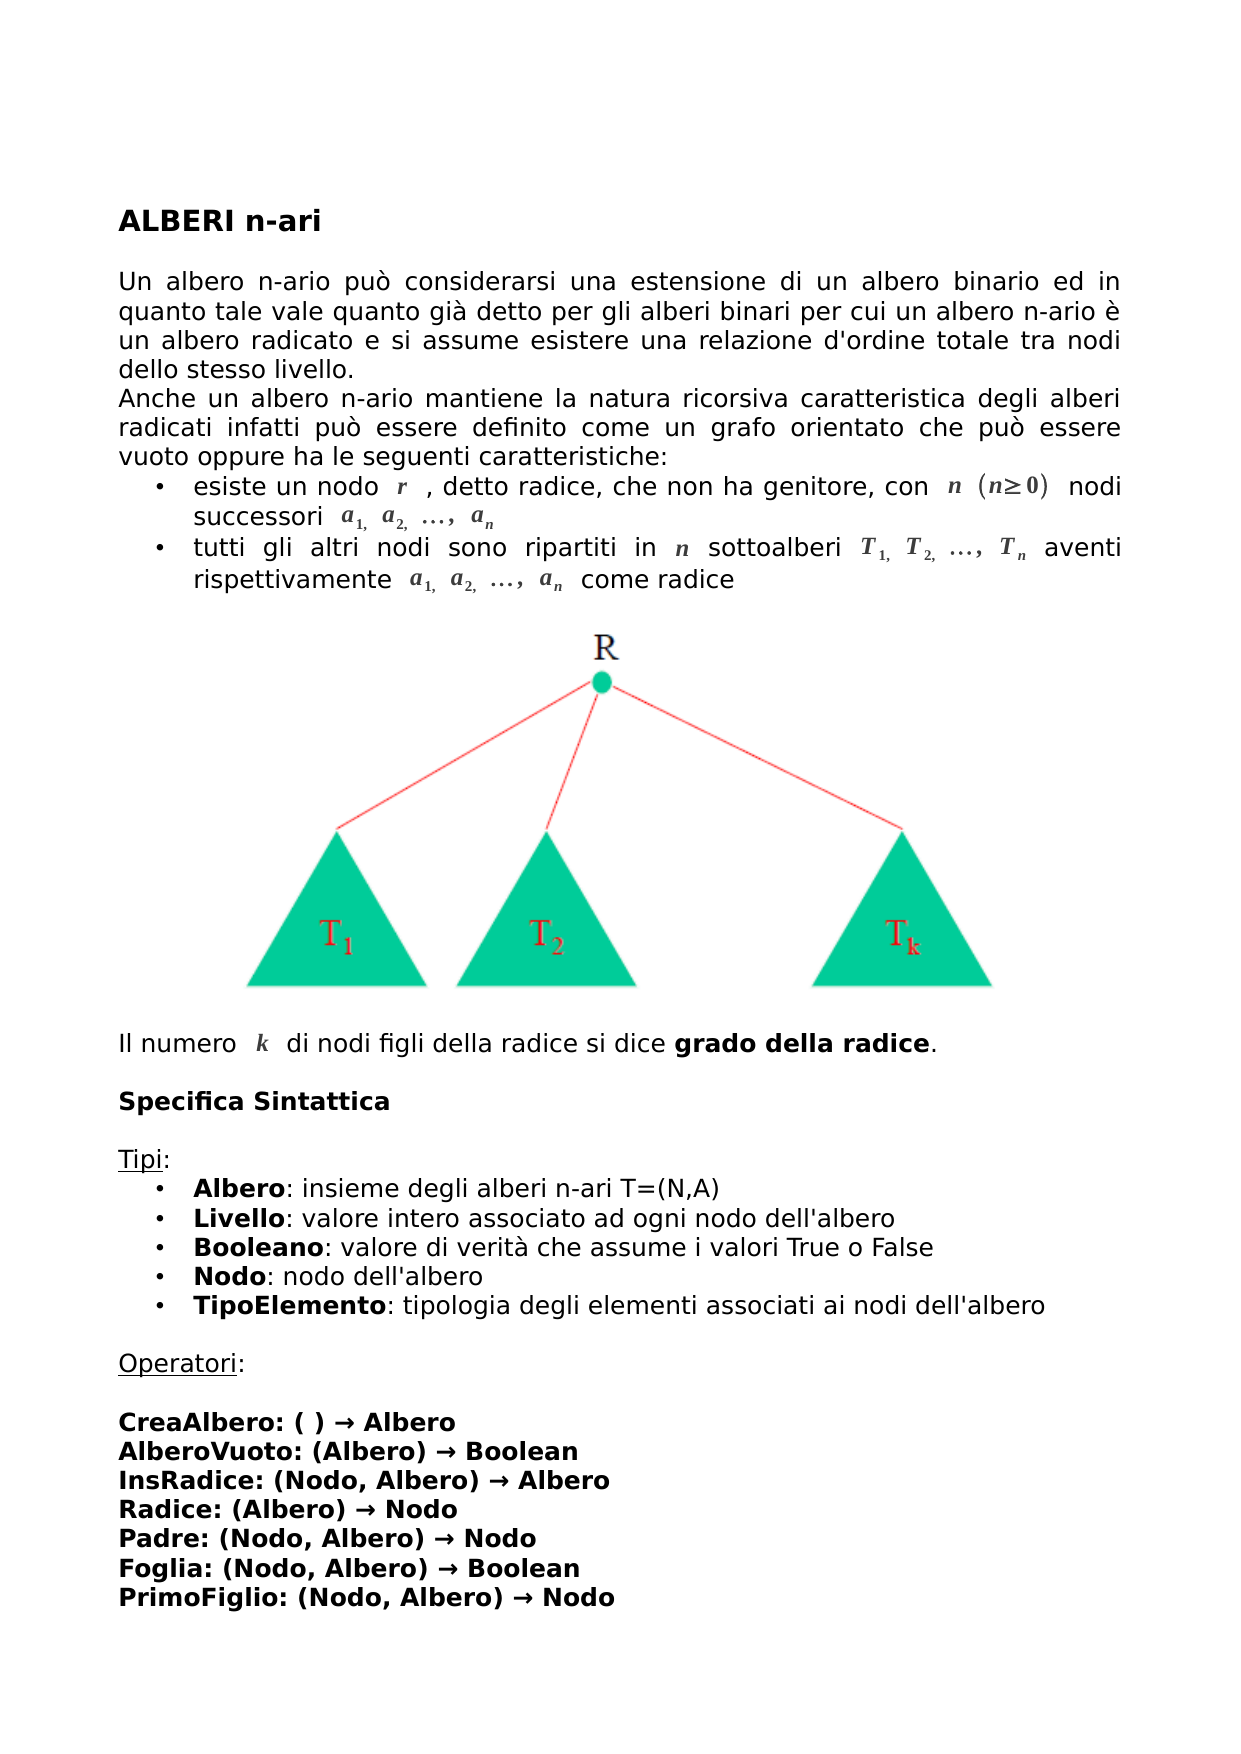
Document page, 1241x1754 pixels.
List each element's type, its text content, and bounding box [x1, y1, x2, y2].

list Nodo: nodo dell'albero [156, 1262, 1122, 1291]
text Il numerodi nodi figli della radice si dice grado della radice. [118, 1029, 1122, 1058]
text CreaAlbero: ( ) → Albero [118, 1408, 1122, 1437]
text Anche un albero n-ario mantiene la natura ricorsiva caratteristica degli alberi radicati infatti può essere definito come un grafo orientato che può essere vuoto oppure ha le seguenti caratteristiche: [118, 384, 1122, 472]
text Radice: (Albero) → Nodo [118, 1496, 1122, 1525]
text InsRadice: (Nodo, Albero) → Albero [118, 1466, 1122, 1496]
list TipoElemento: tipologia degli elementi associati ai nodi dell'albero [156, 1291, 1122, 1321]
text Padre: (Nodo, Albero) → Nodo [118, 1525, 1122, 1554]
text Operatori: [118, 1350, 1122, 1379]
text AlberoVuoto: (Albero) → Boolean [118, 1437, 1122, 1466]
text Foglia: (Nodo, Albero) → Boolean [118, 1554, 1122, 1583]
text Un albero n-ario può considerarsi una estensione di un albero binario ed in quanto tale vale quanto già detto per gli alberi binari per cui un albero n-ario è un albero radicato e si assume esistere una relazione d'ordine totale tra nodi dello stesso livello. [118, 267, 1122, 384]
list esiste un nodo, detto radice, che non ha genitore, connodi successori [156, 472, 1122, 532]
text ALBERI n-ari [118, 204, 1122, 238]
text Specifica Sintattica [118, 1087, 1122, 1116]
text PrimoFiglio: (Nodo, Albero) → Nodo [118, 1583, 1122, 1612]
list Albero: insieme degli alberi n-ari T=(N,A) [156, 1175, 1122, 1204]
list Booleano: valore di verità che assume i valori True o False [156, 1233, 1122, 1262]
list tutti gli altri nodi sono ripartiti insottoalberiaventi rispettivamentecome radice [156, 532, 1122, 595]
list Livello: valore intero associato ad ogni nodo dell'albero [156, 1204, 1122, 1233]
picture [228, 624, 1012, 1000]
text Tipi: [118, 1146, 1122, 1175]
